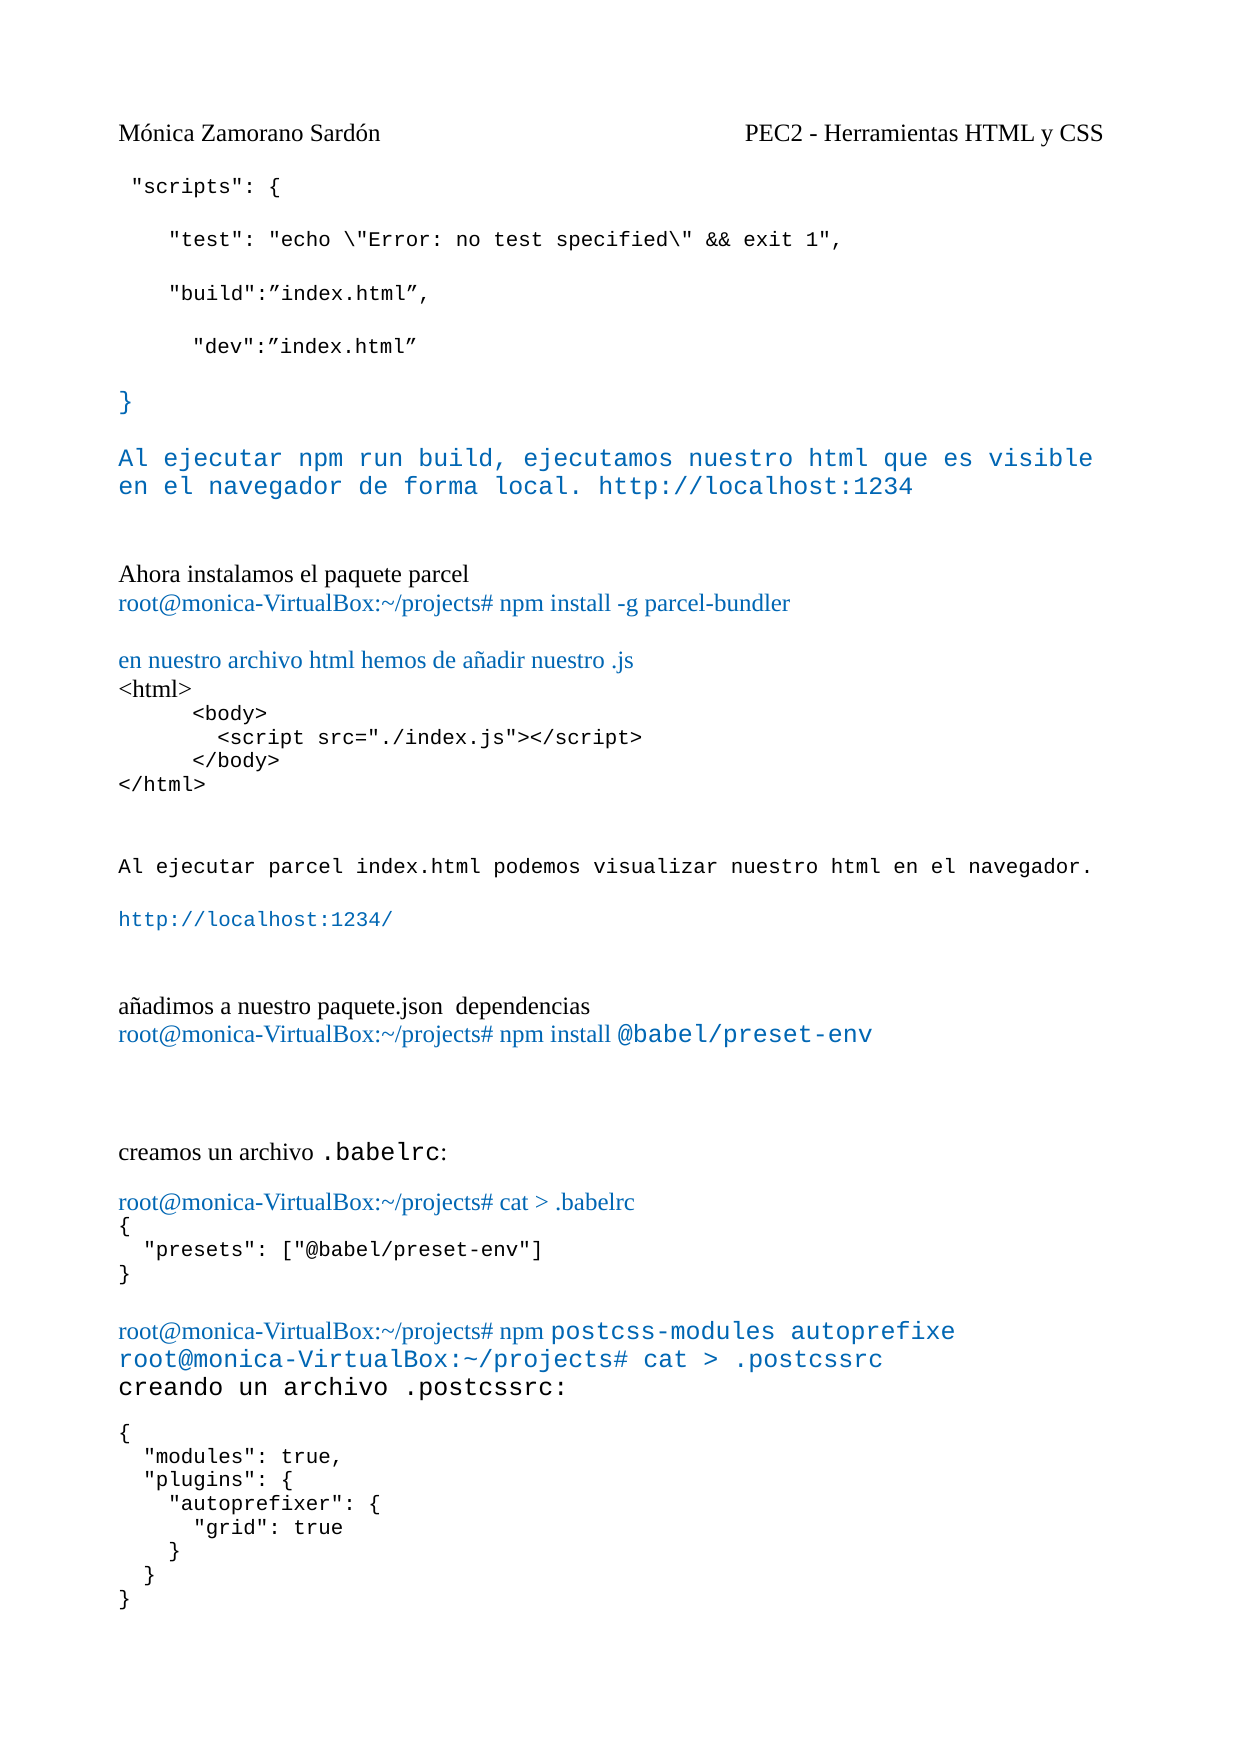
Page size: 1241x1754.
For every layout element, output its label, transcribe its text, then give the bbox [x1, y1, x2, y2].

text Al ejecutar parcel index.html podemos visualizar nuestro html en el navegador. [118, 856, 1122, 879]
text añadimos a nuestro paquete.json dependencias [118, 991, 1122, 1019]
text Al ejecutar npm run build, ejecutamos nuestro html que es visible en el navegador de forma local. http://localhost:1234 [118, 446, 1122, 502]
text "modules": true, [118, 1446, 1122, 1469]
text } [118, 1564, 1122, 1588]
text "autoprefixer": { [118, 1493, 1122, 1517]
text </html> [118, 774, 1122, 798]
text root@monica-VirtualBox:~/projects# npm postcss-modules autoprefixe [118, 1316, 1122, 1347]
text } [118, 1540, 1122, 1564]
text "grid": true [118, 1517, 1122, 1540]
text </body> [118, 750, 1122, 774]
text "build":”index.html”, [118, 283, 1122, 306]
text root@monica-VirtualBox:~/projects# npm install @babel/preset-env [118, 1019, 1122, 1050]
text "plugins": { [118, 1469, 1122, 1493]
text } [118, 389, 1122, 417]
text root@monica-VirtualBox:~/projects# npm install -g parcel-bundler [118, 588, 1122, 617]
text http://localhost:1234/ [118, 909, 1122, 933]
text <body> [118, 703, 1122, 727]
text <html> [118, 674, 1122, 703]
text "test": "echo \"Error: no test specified\" && exit 1", [118, 229, 1122, 253]
text "presets": ["@babel/preset-env"] [118, 1239, 1122, 1263]
text { [118, 1422, 1122, 1446]
text } [118, 1263, 1122, 1286]
text creando un archivo .postcssrc: [118, 1375, 1122, 1403]
text root@monica-VirtualBox:~/projects# cat > .postcssrc [118, 1347, 1122, 1375]
text <script src="./index.js"></script> [118, 727, 1122, 750]
text "dev":”index.html” [118, 336, 1122, 359]
text root@monica-VirtualBox:~/projects# cat > .babelrc [118, 1187, 1122, 1215]
text "scripts": { [118, 176, 1122, 200]
text { [118, 1215, 1122, 1239]
text creamos un archivo .babelrc: [118, 1137, 1122, 1167]
text } [118, 1588, 1122, 1611]
text Ahora instalamos el paquete parcel [118, 559, 1122, 588]
text en nuestro archivo html hemos de añadir nuestro .js [118, 646, 1122, 674]
